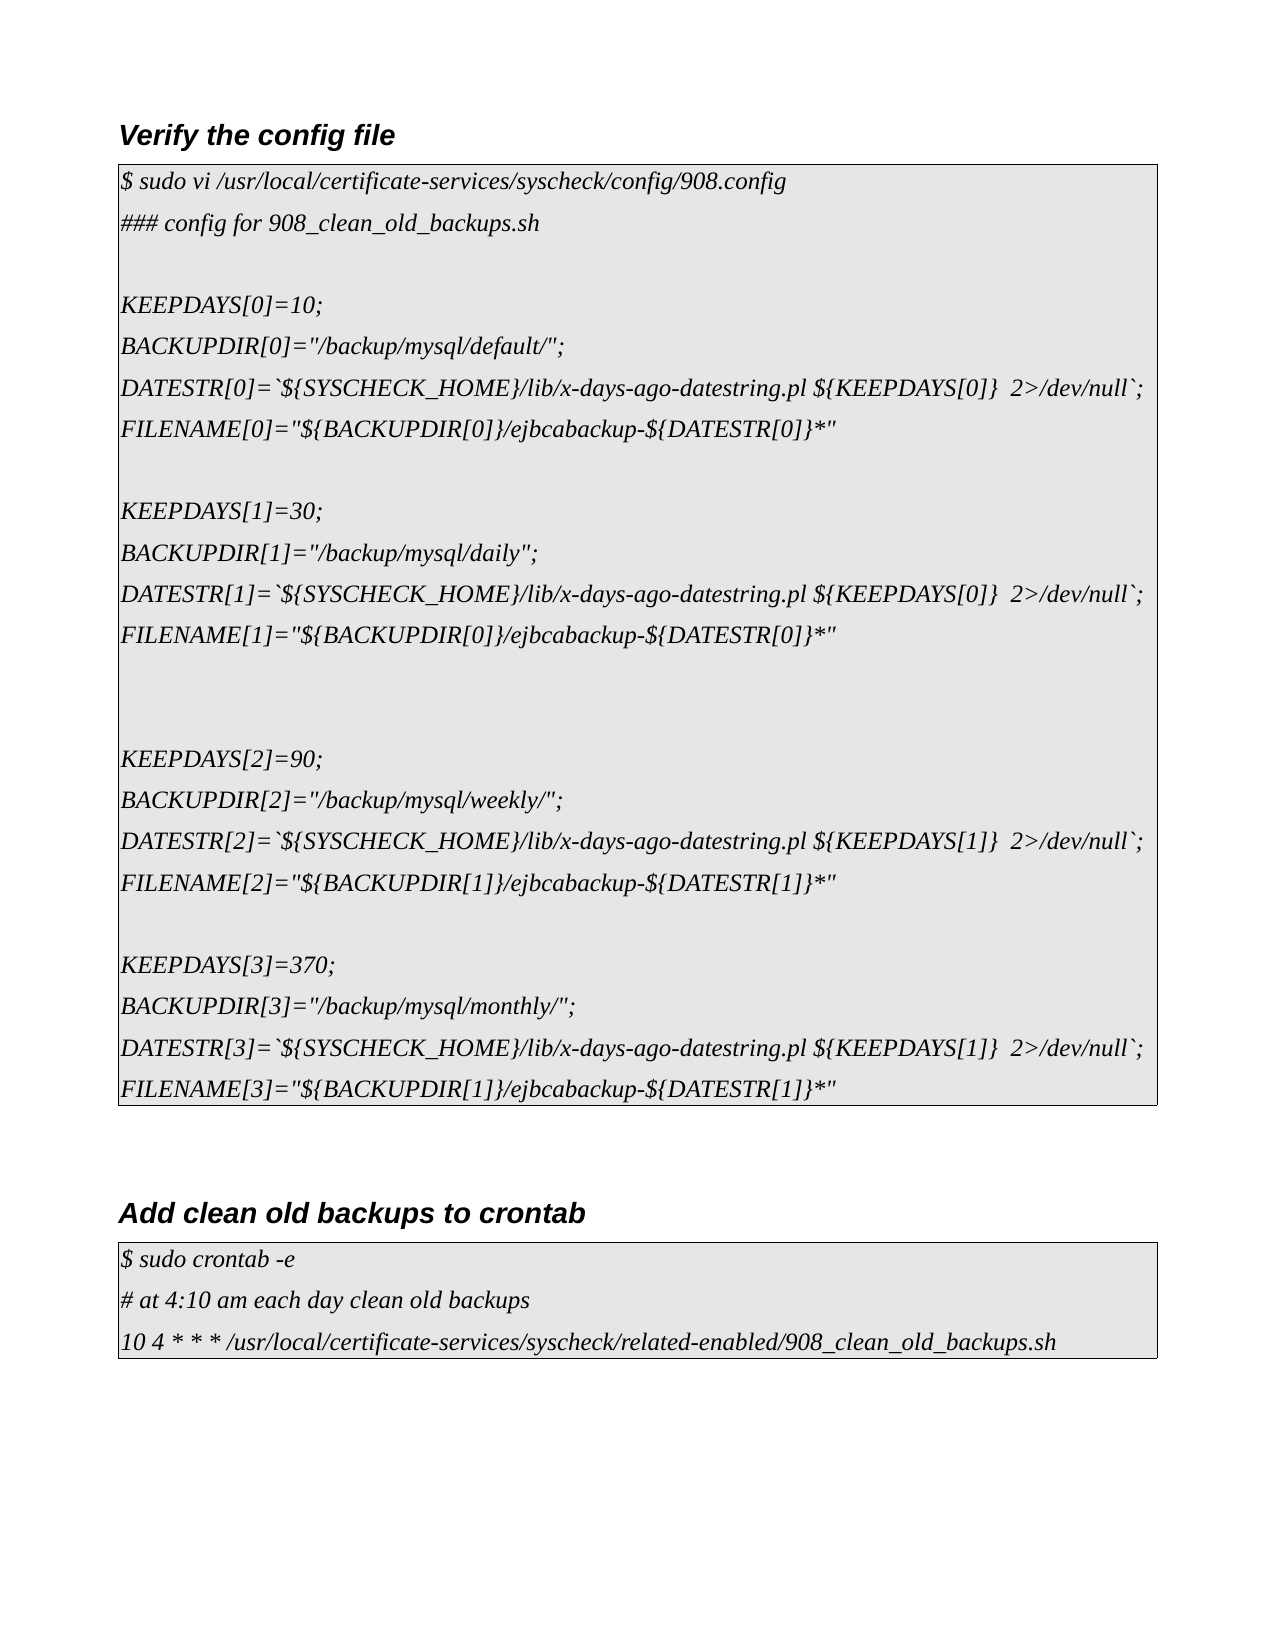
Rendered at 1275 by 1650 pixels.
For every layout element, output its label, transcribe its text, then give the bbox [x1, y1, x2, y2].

text FILENAME[3]="${BACKUPDIR[1]}/ejbcabackup-${DATESTR[1]}*" [119, 1072, 1157, 1105]
text FILENAME[1]="${BACKUPDIR[0]}/ejbcabackup-${DATESTR[0]}*" [119, 618, 1157, 649]
text 10 4 * * * /usr/local/certificate-services/syscheck/related-enabled/908_clean_old_backups.sh [119, 1324, 1157, 1358]
text $ sudo crontab -e [119, 1243, 1157, 1273]
text KEEPDAYS[2]=90; [119, 742, 1157, 773]
text BACKUPDIR[3]="/backup/mysql/monthly/"; [119, 989, 1157, 1020]
text DATESTR[3]=`${SYSCHECK_HOME}/lib/x-days-ago-datestring.pl ${KEEPDAYS[1]} 2>/dev/null`; [119, 1030, 1157, 1061]
text FILENAME[2]="${BACKUPDIR[1]}/ejbcabackup-${DATESTR[1]}*" [119, 865, 1157, 896]
text DATESTR[2]=`${SYSCHECK_HOME}/lib/x-days-ago-datestring.pl ${KEEPDAYS[1]} 2>/dev/null`; [119, 824, 1157, 855]
text BACKUPDIR[2]="/backup/mysql/weekly/"; [119, 783, 1157, 814]
subtitle Verify the config file [118, 118, 1157, 152]
text $ sudo vi /usr/local/certificate-services/syscheck/config/908.config [119, 165, 1157, 195]
text BACKUPDIR[1]="/backup/mysql/daily"; [119, 535, 1157, 566]
subtitle Add clean old backups to crontab [118, 1196, 1157, 1229]
text # at 4:10 am each day clean old backups [119, 1283, 1157, 1314]
text KEEPDAYS[1]=30; [119, 494, 1157, 525]
text BACKUPDIR[0]="/backup/mysql/default/"; [119, 329, 1157, 360]
text DATESTR[0]=`${SYSCHECK_HOME}/lib/x-days-ago-datestring.pl ${KEEPDAYS[0]} 2>/dev/null`; [119, 370, 1157, 401]
text KEEPDAYS[0]=10; [119, 288, 1157, 319]
text FILENAME[0]="${BACKUPDIR[0]}/ejbcabackup-${DATESTR[0]}*" [119, 412, 1157, 443]
text DATESTR[1]=`${SYSCHECK_HOME}/lib/x-days-ago-datestring.pl ${KEEPDAYS[0]} 2>/dev/null`; [119, 577, 1157, 608]
text KEEPDAYS[3]=370; [119, 948, 1157, 979]
text ### config for 908_clean_old_backups.sh [119, 205, 1157, 236]
